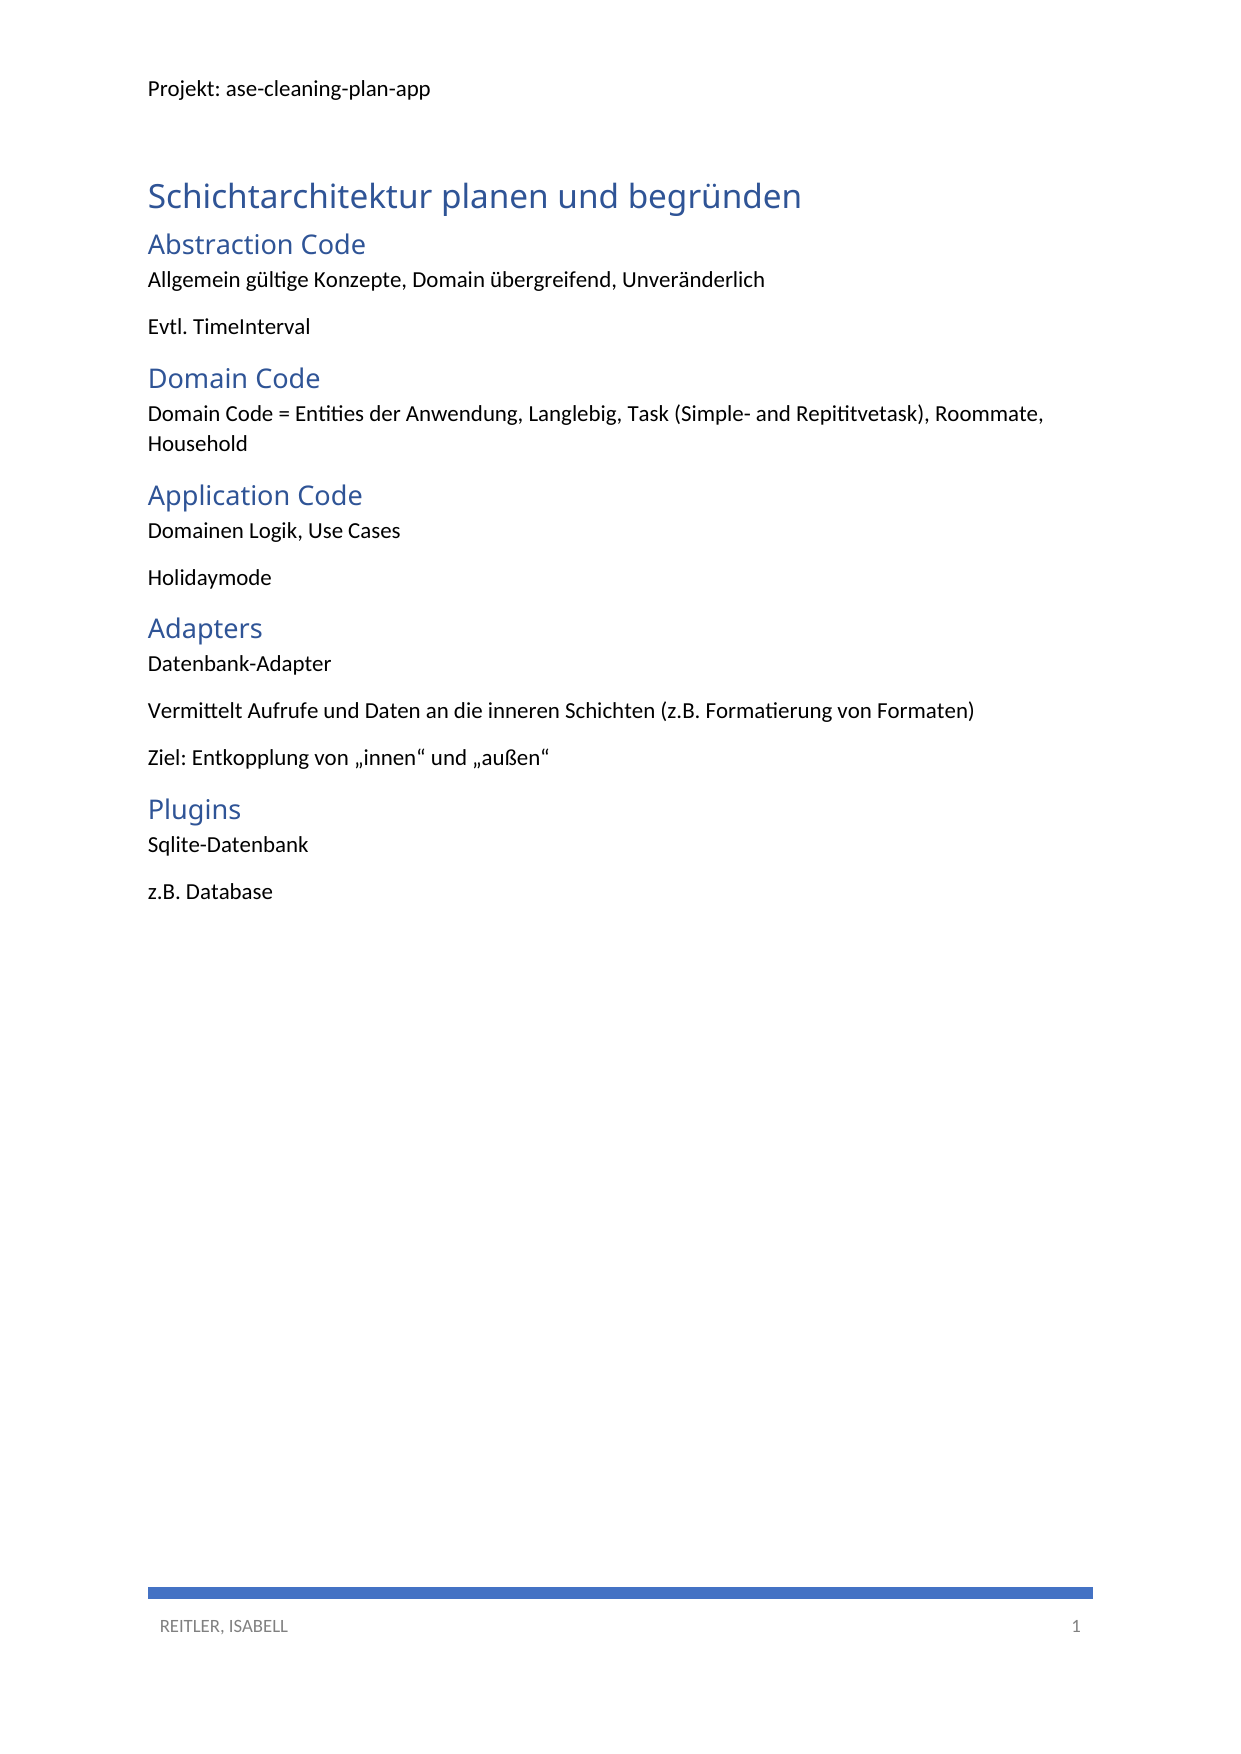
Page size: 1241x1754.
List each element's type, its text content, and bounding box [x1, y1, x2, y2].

subtitle Application Code [148, 476, 1093, 513]
text z.B. Database [148, 877, 1093, 905]
text Evtl. TimeInterval [148, 312, 1093, 340]
subtitle Schichtarchitektur planen und begründen [148, 173, 1093, 218]
text Sqlite-Datenbank [148, 830, 1093, 858]
subtitle Adapters [148, 610, 1093, 647]
text Domain Code = Entities der Anwendung, Langlebig, Task (Simple- and Repititvetask), Roommate, Household [148, 399, 1093, 457]
text Holidaymode [148, 563, 1093, 591]
subtitle Abstraction Code [148, 226, 1093, 263]
subtitle Plugins [148, 790, 1093, 827]
text Allgemein gültige Konzepte, Domain übergreifend, Unveränderlich [148, 266, 1093, 293]
text Domainen Logik, Use Cases [148, 516, 1093, 544]
text Ziel: Entkopplung von „innen“ und „außen“ [148, 743, 1093, 771]
text Datenbank-Adapter [148, 649, 1093, 677]
subtitle Domain Code [148, 359, 1093, 396]
text Vermittelt Aufrufe und Daten an die inneren Schichten (z.B. Formatierung von Formaten) [148, 696, 1093, 724]
